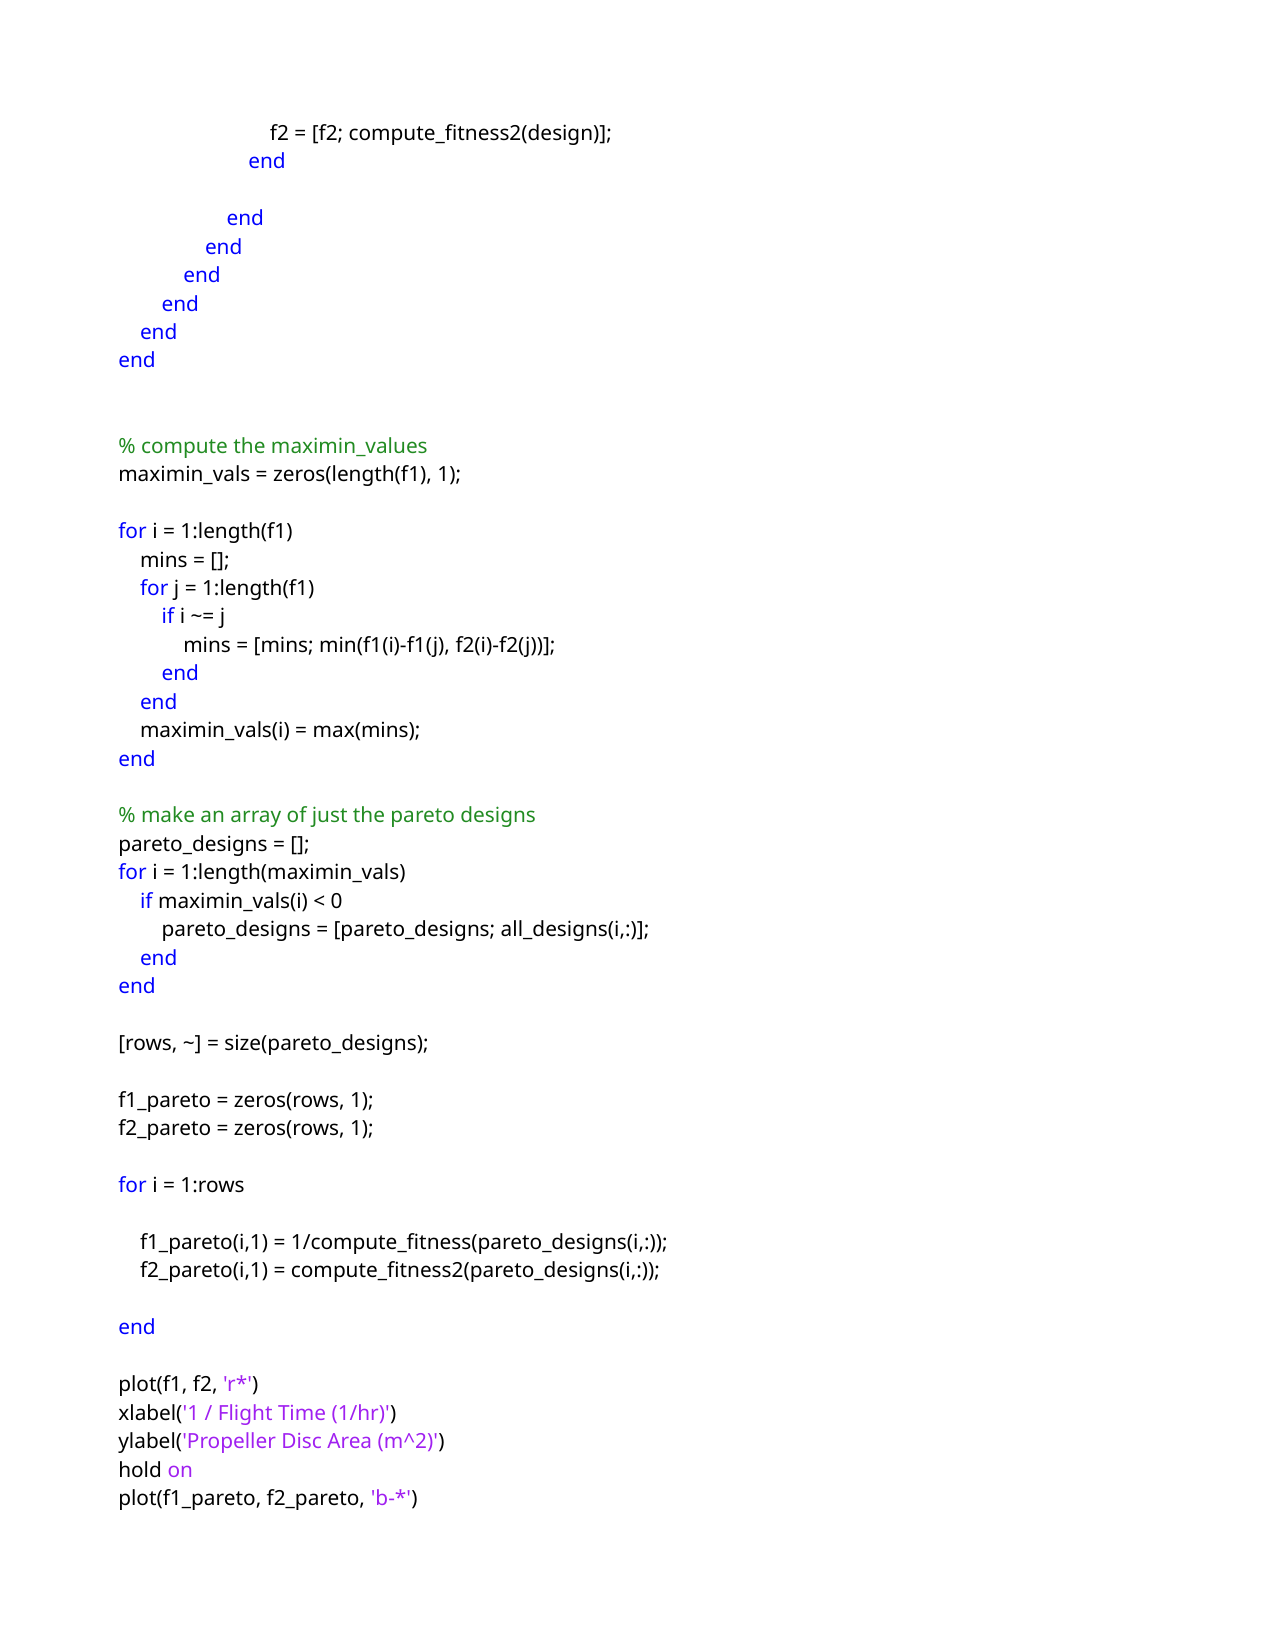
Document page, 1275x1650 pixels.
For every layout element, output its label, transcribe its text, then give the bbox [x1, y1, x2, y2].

text for i = 1:length(maximin_vals) [118, 857, 1157, 886]
text ylabel('Propeller Disc Area (m^2)') [118, 1426, 1157, 1455]
text end [118, 203, 1157, 232]
text mins = [mins; min(f1(i)-f1(j), f2(i)-f2(j))]; [118, 630, 1157, 658]
text for j = 1:length(f1) [118, 573, 1157, 602]
text maximin_vals = zeros(length(f1), 1); [118, 459, 1157, 488]
text end [118, 971, 1157, 1000]
text end [118, 317, 1157, 346]
text for i = 1:rows [118, 1170, 1157, 1199]
text xlabel('1 / Flight Time (1/hr)') [118, 1398, 1157, 1426]
text mins = []; [118, 545, 1157, 573]
text if i ~= j [118, 602, 1157, 630]
text end [118, 744, 1157, 772]
text maximin_vals(i) = max(mins); [118, 715, 1157, 744]
text end [118, 260, 1157, 289]
text [rows, ~] = size(pareto_designs); [118, 1028, 1157, 1057]
text % compute the maximin_values [118, 431, 1157, 459]
text hold on [118, 1455, 1157, 1483]
text if maximin_vals(i) < 0 [118, 886, 1157, 914]
text % make an array of just the pareto designs [118, 801, 1157, 829]
text f2_pareto(i,1) = compute_fitness2(pareto_designs(i,:)); [118, 1256, 1157, 1284]
text f1_pareto(i,1) = 1/compute_fitness(pareto_designs(i,:)); [118, 1227, 1157, 1256]
text end [118, 289, 1157, 317]
text f1_pareto = zeros(rows, 1); [118, 1085, 1157, 1113]
text f2_pareto = zeros(rows, 1); [118, 1113, 1157, 1142]
text pareto_designs = [pareto_designs; all_designs(i,:)]; [118, 914, 1157, 943]
text end [118, 1312, 1157, 1341]
text f2 = [f2; compute_fitness2(design)]; [118, 118, 1157, 147]
text end [118, 658, 1157, 687]
text end [118, 346, 1157, 374]
text end [118, 147, 1157, 175]
text end [118, 232, 1157, 260]
text pareto_designs = []; [118, 829, 1157, 857]
text end [118, 943, 1157, 971]
text plot(f1_pareto, f2_pareto, 'b-*') [118, 1483, 1157, 1512]
text end [118, 687, 1157, 715]
text for i = 1:length(f1) [118, 516, 1157, 545]
text plot(f1, f2, 'r*') [118, 1369, 1157, 1398]
